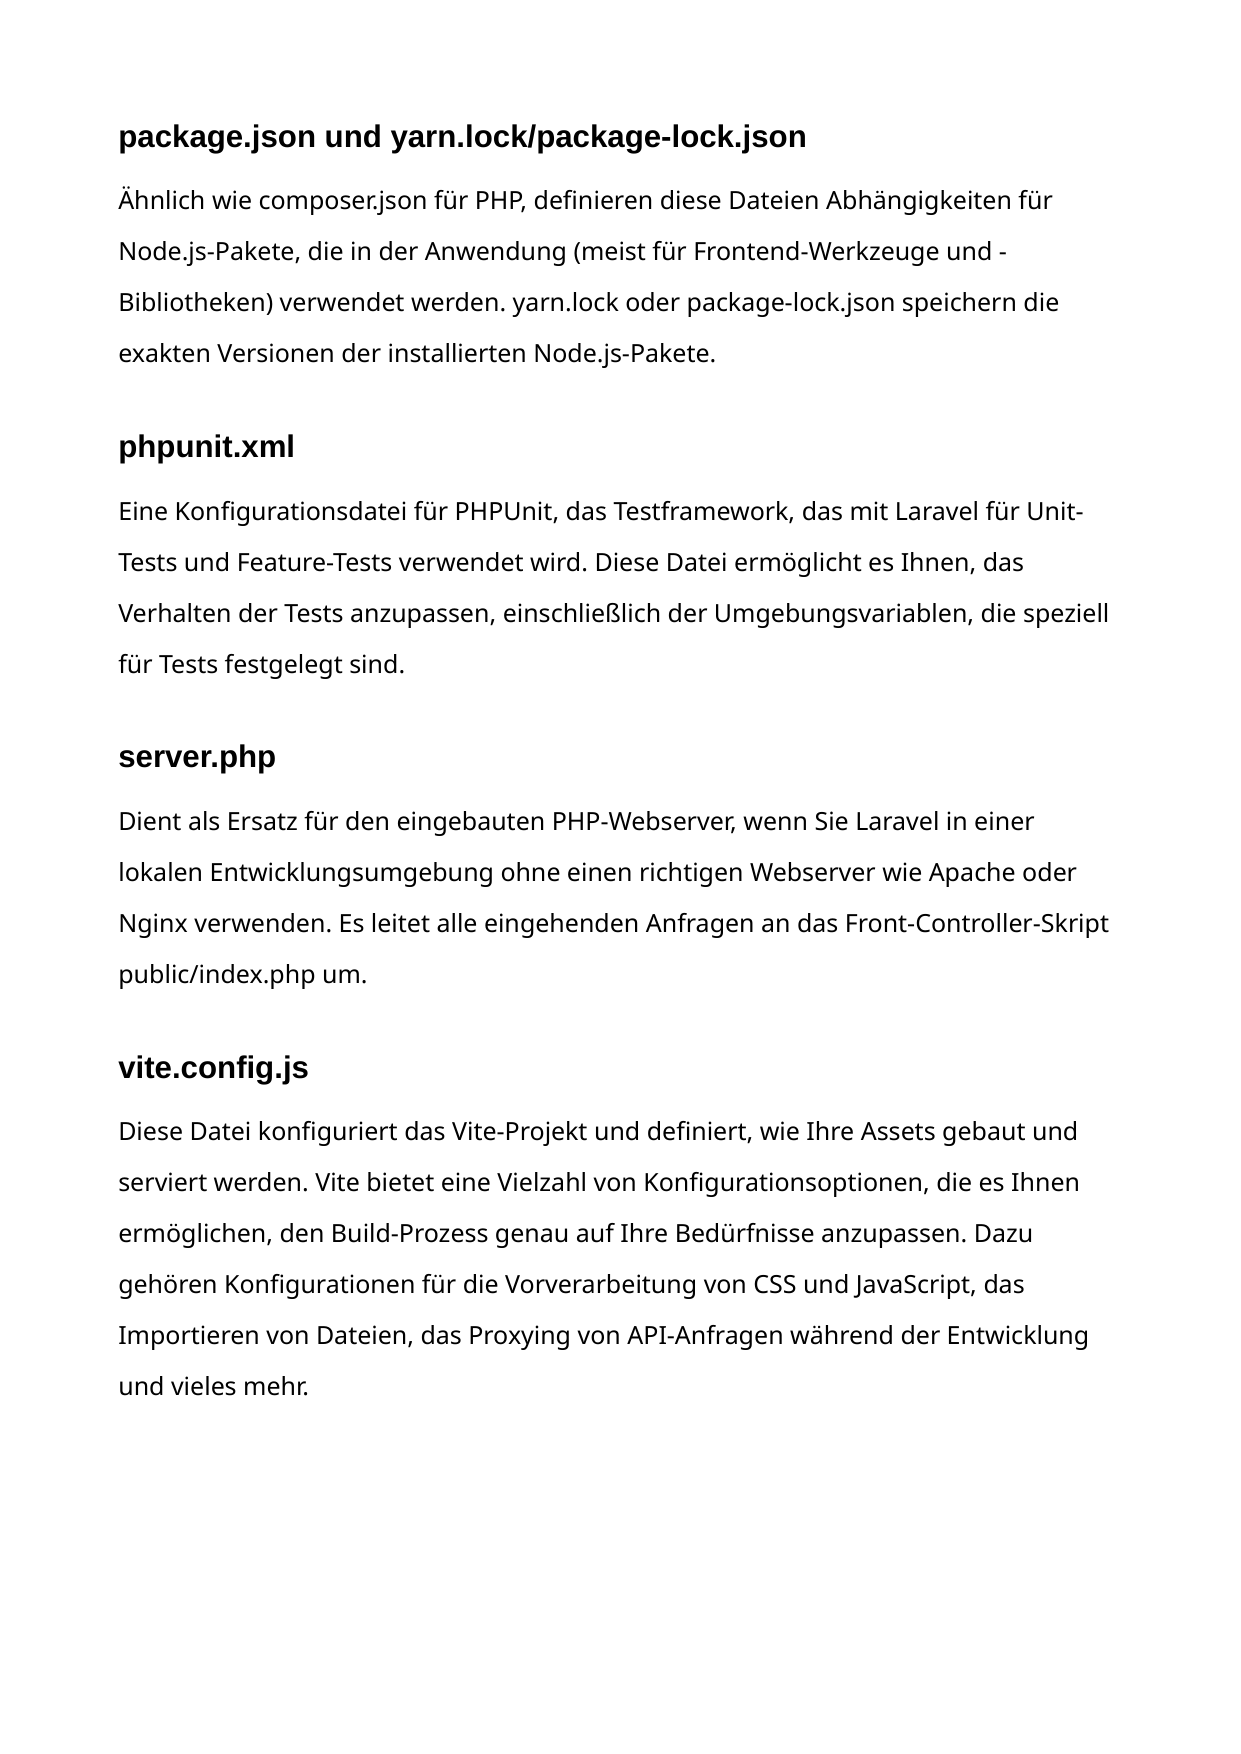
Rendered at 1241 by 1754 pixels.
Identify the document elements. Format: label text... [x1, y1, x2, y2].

text Diese Datei konfiguriert das Vite-Projekt und definiert, wie Ihre Assets gebaut und serviert werden. Vite bietet eine Vielzahl von Konfigurationsoptionen, die es Ihnen ermöglichen, den Build-Prozess genau auf Ihre Bedürfnisse anzupassen. Dazu gehören Konfigurationen für die Vorverarbeitung von CSS und JavaScript, das Importieren von Dateien, das Proxying von API-Anfragen während der Entwicklung und vieles mehr. [118, 1113, 1122, 1403]
subtitle phpunit.xml [118, 428, 1122, 464]
subtitle package.json und yarn.lock/package-lock.json [118, 118, 1122, 154]
text Eine Konfigurationsdatei für PHPUnit, das Testframework, das mit Laravel für Unit-Tests und Feature-Tests verwendet wird. Diese Datei ermöglicht es Ihnen, das Verhalten der Tests anzupassen, einschließlich der Umgebungsvariablen, die speziell für Tests festgelegt sind. [118, 493, 1122, 680]
subtitle server.php [118, 738, 1122, 774]
subtitle vite.config.js [118, 1049, 1122, 1085]
text Dient als Ersatz für den eingebauten PHP-Webserver, wenn Sie Laravel in einer lokalen Entwicklungsumgebung ohne einen richtigen Webserver wie Apache oder Nginx verwenden. Es leitet alle eingehenden Anfragen an das Front-Controller-Skript public/index.php um. [118, 803, 1122, 991]
text Ähnlich wie composer.json für PHP, definieren diese Dateien Abhängigkeiten für Node.js-Pakete, die in der Anwendung (meist für Frontend-Werkzeuge und -Bibliotheken) verwendet werden. yarn.lock oder package-lock.json speichern die exakten Versionen der installierten Node.js-Pakete. [118, 183, 1122, 370]
